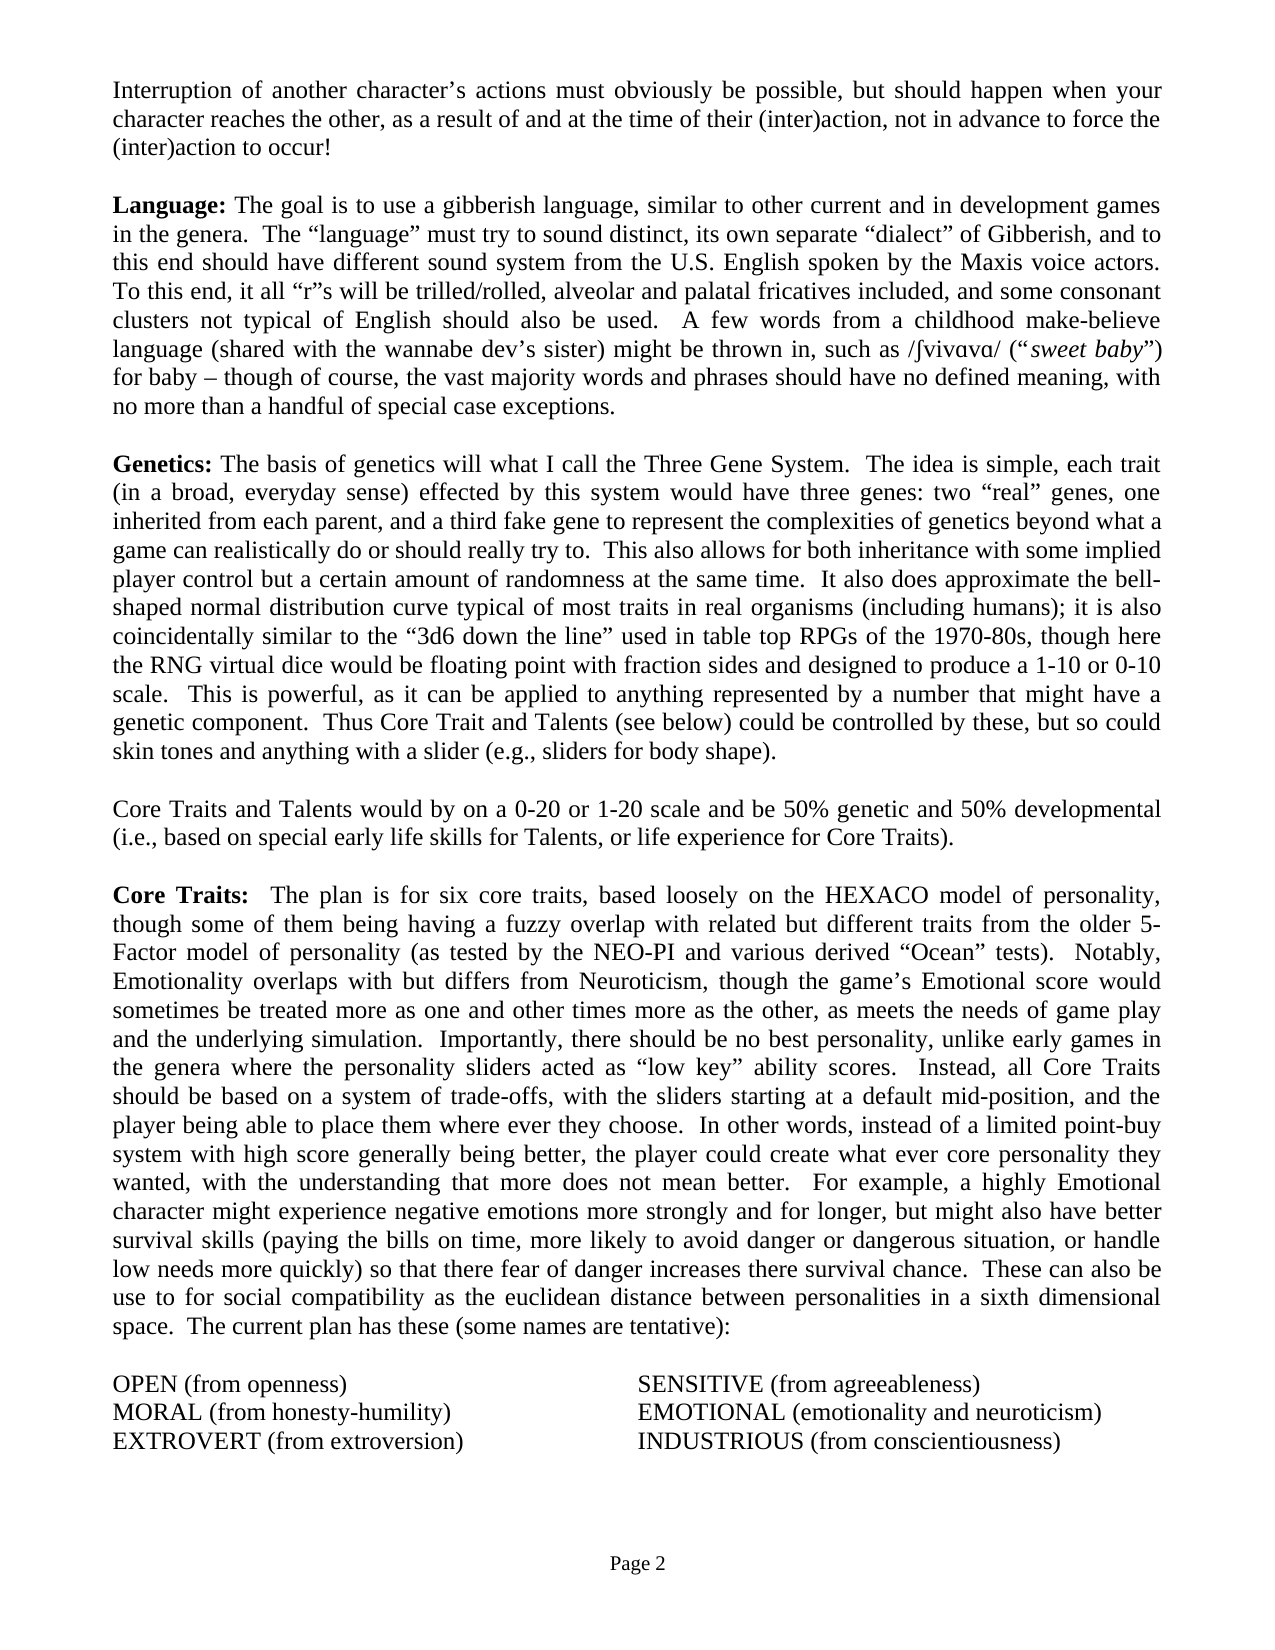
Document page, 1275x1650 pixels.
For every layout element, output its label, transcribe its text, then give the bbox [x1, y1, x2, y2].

text Interruption of another character’s actions must obviously be possible, but should happen when your character reaches the other, as a result of and at the time of their (inter)action, not in advance to force the (inter)action to occur! [112, 75, 1162, 161]
text Genetics: The basis of genetics will what I call the Three Gene System. The idea is simple, each trait (in a broad, everyday sense) effected by this system would have three genes: two “real” genes, one inherited from each parent, and a third fake gene to represent the complexities of genetics beyond what a game can realistically do or should really try to. This also allows for both inheritance with some implied player control but a certain amount of randomness at the same time. It also does approximate the bell-shaped normal distribution curve typical of most traits in real organisms (including humans); it is also coincidentally similar to the “3d6 down the line” used in table top RPGs of the 1970-80s, though here the RNG virtual dice would be floating point with fraction sides and designed to produce a 1-10 or 0-10 scale. This is powerful, as it can be applied to anything represented by a number that might have a genetic component. Thus Core Trait and Talents (see below) could be controlled by these, but so could skin tones and anything with a slider (e.g., sliders for body shape). [112, 449, 1162, 765]
text SENSITIVE (from agreeableness) [637, 1369, 1162, 1397]
text OPEN (from openness) [112, 1369, 637, 1397]
text Language: The goal is to use a gibberish language, similar to other current and in development games in the genera. The “language” must try to sound distinct, its own separate “dialect” of Gibberish, and to this end should have different sound system from the U.S. English spoken by the Maxis voice actors. To this end, it all “r”s will be trilled/rolled, alveolar and palatal fricatives included, and some consonant clusters not typical of English should also be used. A few words from a childhood make-believe language (shared with the wannabe dev’s sister) might be thrown in, such as /ʃvivɑvɑ/ (“sweet baby”) for baby – though of course, the vast majority words and phrases should have no defined meaning, with no more than a handful of special case exceptions. [112, 190, 1162, 420]
text Core Traits: The plan is for six core traits, based loosely on the HEXACO model of personality, though some of them being having a fuzzy overlap with related but different traits from the older 5-Factor model of personality (as tested by the NEO-PI and various derived “Ocean” tests). Notably, Emotionality overlaps with but differs from Neuroticism, though the game’s Emotional score would sometimes be treated more as one and other times more as the other, as meets the needs of game play and the underlying simulation. Importantly, there should be no best personality, unlike early games in the genera where the personality sliders acted as “low key” ability scores. Instead, all Core Traits should be based on a system of trade-offs, with the sliders starting at a default mid-position, and the player being able to place them where ever they choose. In other words, instead of a limited point-buy system with high score generally being better, the player could create what ever core personality they wanted, with the understanding that more does not mean better. For example, a highly Emotional character might experience negative emotions more strongly and for longer, but might also have better survival skills (paying the bills on time, more likely to avoid danger or dangerous situation, or handle low needs more quickly) so that there fear of danger increases there survival chance. These can also be use to for social compatibility as the euclidean distance between personalities in a sixth dimensional space. The current plan has these (some names are tentative): [112, 880, 1162, 1340]
text EMOTIONAL (emotionality and neuroticism) [637, 1397, 1162, 1426]
text Core Traits and Talents would by on a 0-20 or 1-20 scale and be 50% genetic and 50% developmental (i.e., based on special early life skills for Talents, or life experience for Core Traits). [112, 794, 1162, 851]
text EXTROVERT (from extroversion) [112, 1426, 637, 1455]
text MORAL (from honesty-humility) [112, 1397, 637, 1426]
text INDUSTRIOUS (from conscientiousness) [637, 1426, 1162, 1455]
